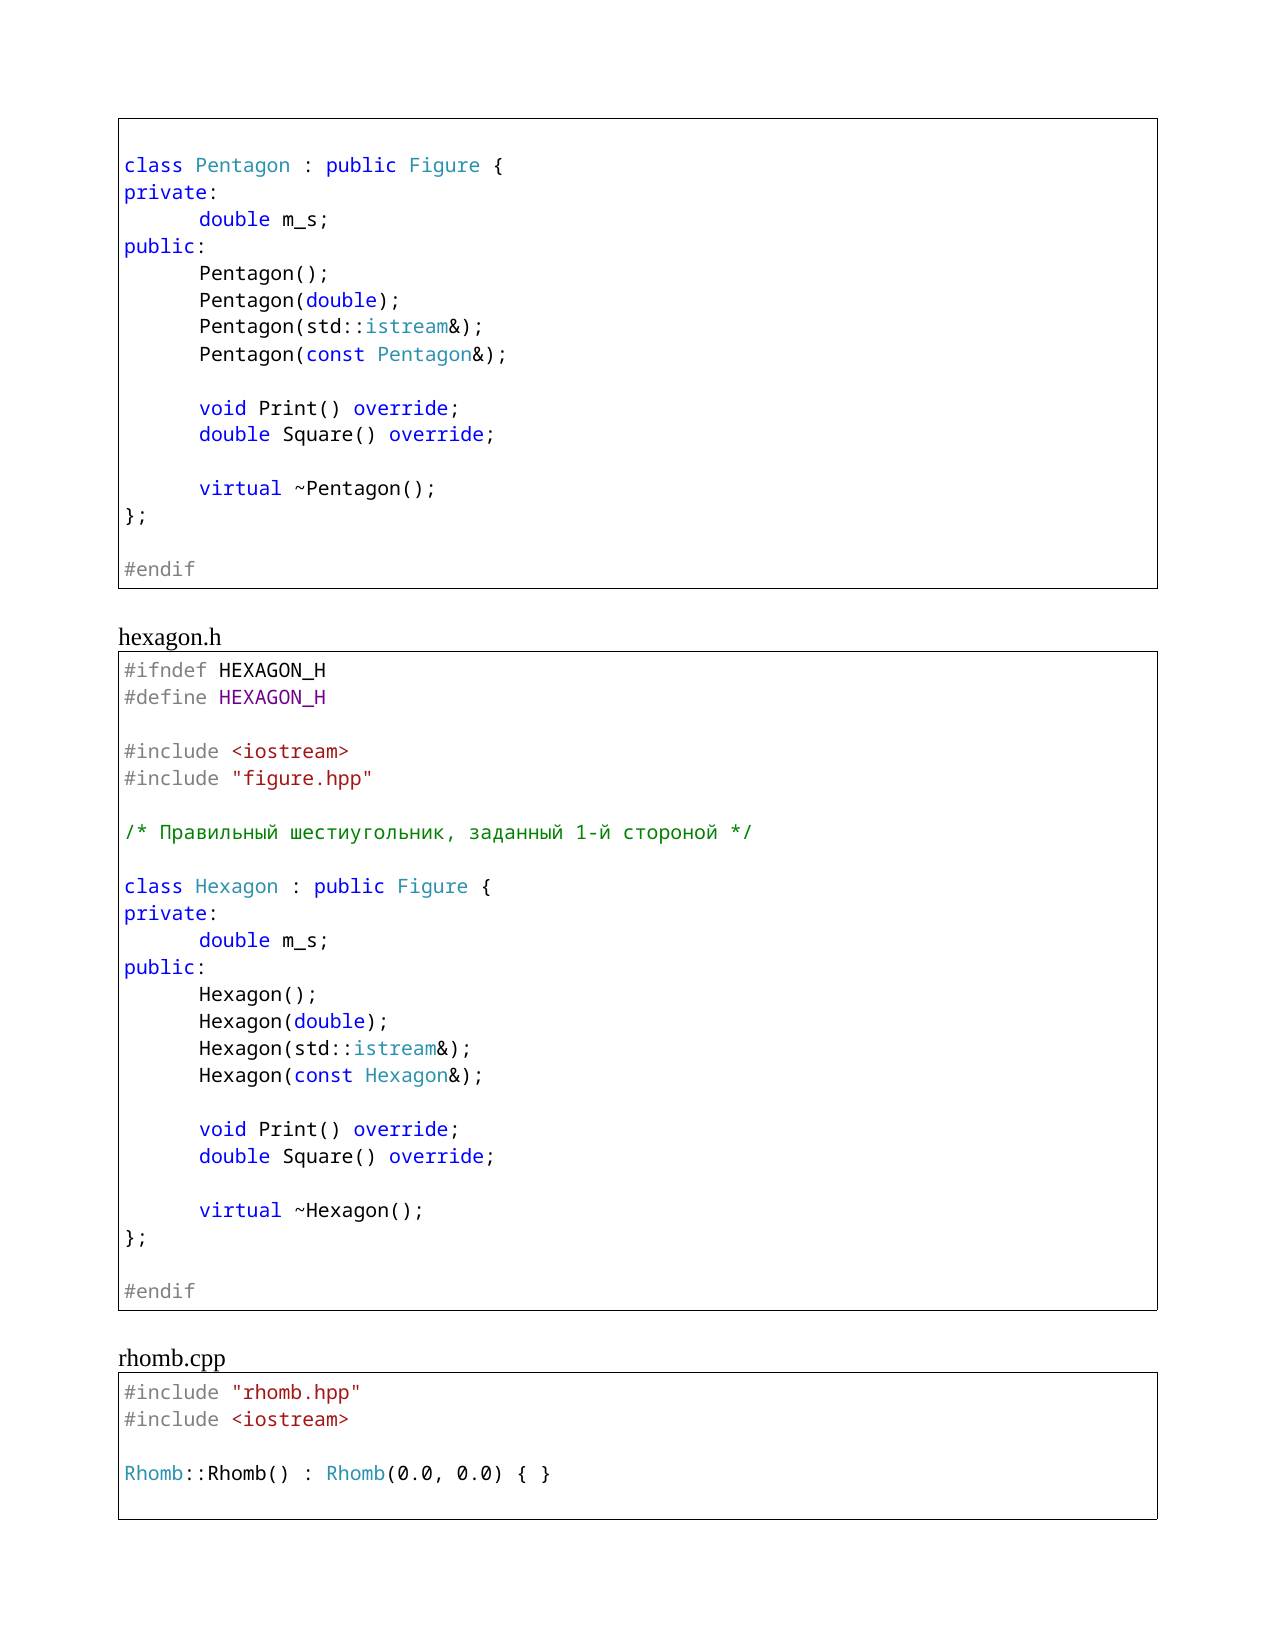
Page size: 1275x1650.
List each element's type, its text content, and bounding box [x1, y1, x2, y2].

table_header class Pentagon : public Figure { private: double m_s; public: Pentagon(); Pentagon(double); Pentagon(std::istream&); Pentagon(const Pentagon&); void Print() override; double Square() override; virtual ~Pentagon(); }; #endif [119, 119, 1157, 588]
text rhomb.cpp [118, 1343, 1157, 1372]
table_header #include "rhomb.hpp" #include <iostream> Rhomb::Rhomb() : Rhomb(0.0, 0.0) { } [119, 1373, 1157, 1519]
text hexagon.h [118, 622, 1157, 651]
table_header #ifndef HEXAGON_H #define HEXAGON_H #include <iostream> #include "figure.hpp" /* Правильный шестиугольник, заданный 1-й стороной */ class Hexagon : public Figure { private: double m_s; public: Hexagon(); Hexagon(double); Hexagon(std::istream&); Hexagon(const Hexagon&); void Print() override; double Square() override; virtual ~Hexagon(); }; #endif [119, 652, 1157, 1310]
